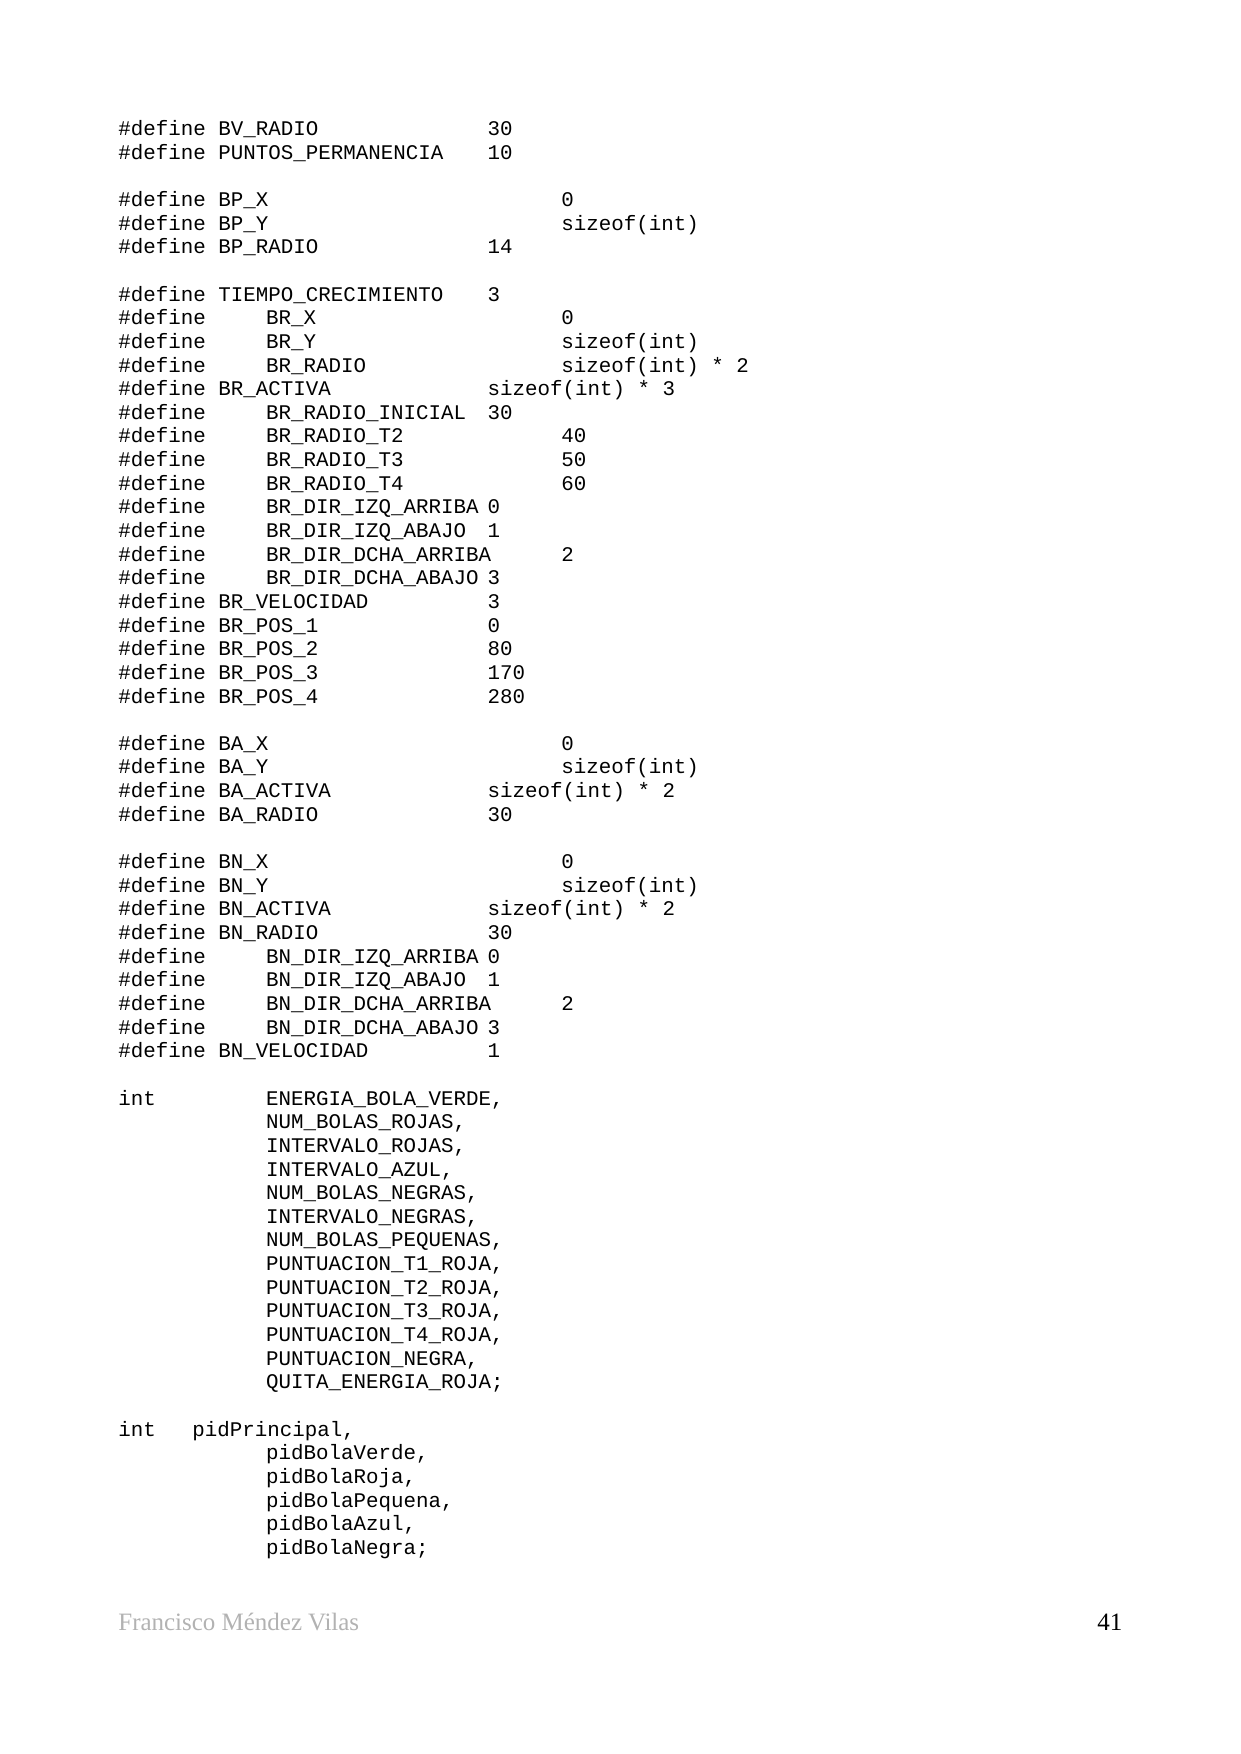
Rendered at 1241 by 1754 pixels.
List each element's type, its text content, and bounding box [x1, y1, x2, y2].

text #define BN_DIR_IZQ_ARRIBA 0 [118, 946, 1122, 969]
text #define BN_RADIO 30 [118, 922, 1122, 946]
text NUM_BOLAS_ROJAS, [118, 1111, 1122, 1135]
text #define BN_ACTIVA sizeof(int) * 2 [118, 898, 1122, 922]
text #define BR_Y sizeof(int) [118, 331, 1122, 354]
text INTERVALO_AZUL, [118, 1158, 1122, 1182]
text #define BP_RADIO 14 [118, 236, 1122, 260]
text #define BR_POS_1 0 [118, 615, 1122, 638]
text pidBolaPequena, [118, 1489, 1122, 1513]
text pidBolaVerde, [118, 1442, 1122, 1466]
text NUM_BOLAS_NEGRAS, [118, 1182, 1122, 1206]
text int pidPrincipal, [118, 1419, 1122, 1442]
text #define BN_DIR_DCHA_ABAJO 3 [118, 1017, 1122, 1040]
text #define BR_DIR_DCHA_ABAJO 3 [118, 567, 1122, 591]
text #define BR_RADIO_INICIAL 30 [118, 402, 1122, 426]
text #define TIEMPO_CRECIMIENTO 3 [118, 284, 1122, 307]
text #define BR_VELOCIDAD 3 [118, 591, 1122, 615]
text #define BR_X 0 [118, 307, 1122, 331]
text PUNTUACION_NEGRA, [118, 1348, 1122, 1371]
text PUNTUACION_T4_ROJA, [118, 1324, 1122, 1348]
text pidBolaNegra; [118, 1537, 1122, 1561]
text #define BA_RADIO 30 [118, 804, 1122, 827]
text #define BN_DIR_DCHA_ARRIBA 2 [118, 993, 1122, 1017]
text #define BR_POS_2 80 [118, 638, 1122, 662]
text pidBolaAzul, [118, 1513, 1122, 1537]
text #define BV_RADIO 30 [118, 118, 1122, 142]
text #define BR_RADIO_T4 60 [118, 473, 1122, 496]
text NUM_BOLAS_PEQUENAS, [118, 1229, 1122, 1253]
text PUNTUACION_T2_ROJA, [118, 1277, 1122, 1300]
text #define BN_Y sizeof(int) [118, 875, 1122, 898]
text #define BA_ACTIVA sizeof(int) * 2 [118, 780, 1122, 804]
text #define BP_X 0 [118, 189, 1122, 213]
text INTERVALO_ROJAS, [118, 1135, 1122, 1158]
text PUNTUACION_T1_ROJA, [118, 1253, 1122, 1277]
text #define BR_RADIO_T2 40 [118, 426, 1122, 449]
text #define BN_VELOCIDAD 1 [118, 1040, 1122, 1064]
text #define BN_X 0 [118, 851, 1122, 875]
text #define BR_POS_4 280 [118, 686, 1122, 709]
text #define BR_DIR_IZQ_ABAJO 1 [118, 520, 1122, 544]
text int ENERGIA_BOLA_VERDE, [118, 1088, 1122, 1111]
text PUNTUACION_T3_ROJA, [118, 1300, 1122, 1324]
text QUITA_ENERGIA_ROJA; [118, 1371, 1122, 1395]
text #define BR_RADIO sizeof(int) * 2 [118, 354, 1122, 378]
text #define BP_Y sizeof(int) [118, 213, 1122, 236]
text #define BA_Y sizeof(int) [118, 757, 1122, 780]
text #define BR_DIR_DCHA_ARRIBA 2 [118, 544, 1122, 567]
text #define BN_DIR_IZQ_ABAJO 1 [118, 969, 1122, 993]
text INTERVALO_NEGRAS, [118, 1206, 1122, 1229]
text pidBolaRoja, [118, 1466, 1122, 1489]
text #define BA_X 0 [118, 733, 1122, 757]
text #define BR_RADIO_T3 50 [118, 449, 1122, 473]
text #define BR_ACTIVA sizeof(int) * 3 [118, 378, 1122, 402]
text #define BR_DIR_IZQ_ARRIBA 0 [118, 496, 1122, 520]
text #define PUNTOS_PERMANENCIA 10 [118, 142, 1122, 165]
text #define BR_POS_3 170 [118, 662, 1122, 686]
